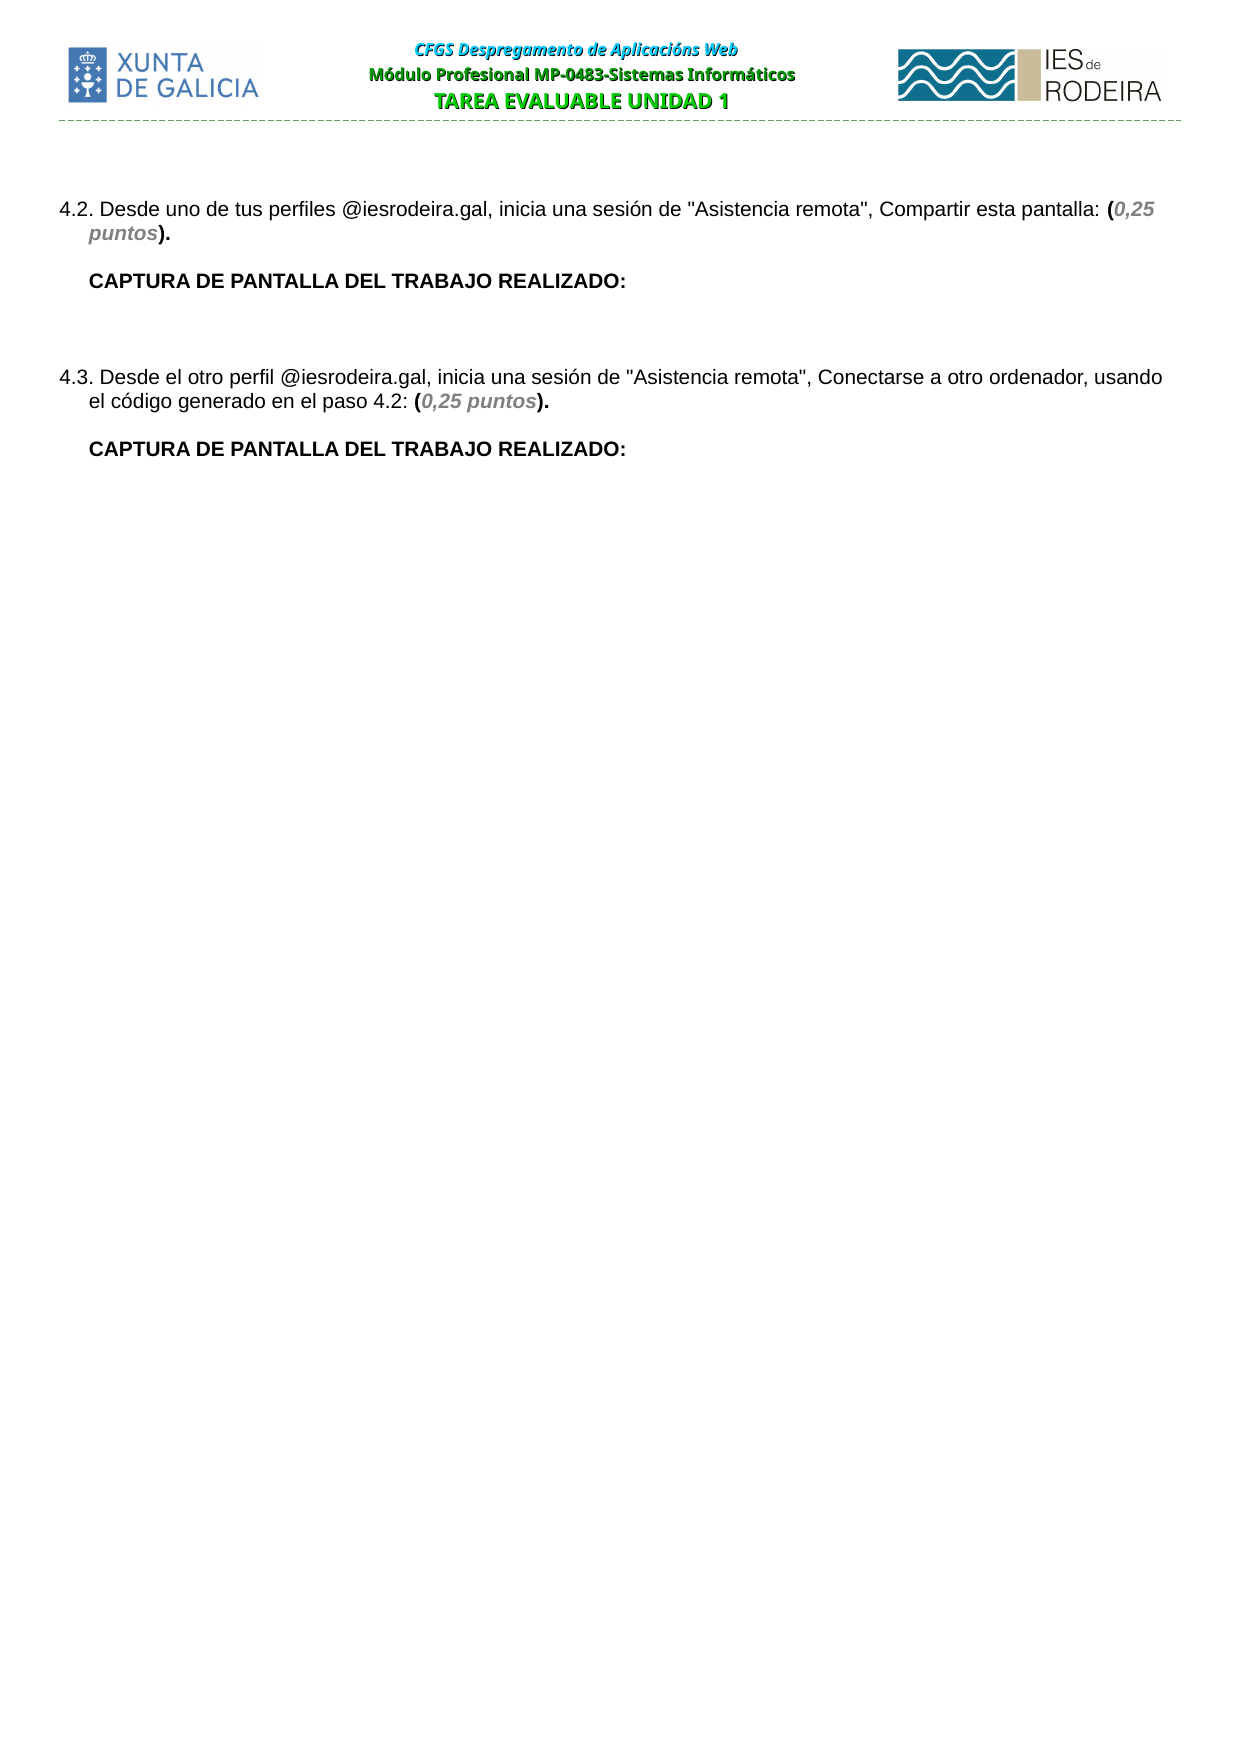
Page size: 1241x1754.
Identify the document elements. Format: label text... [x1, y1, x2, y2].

text 4.3. Desde el otro perfil @iesrodeira.gal, inicia una sesión de "Asistencia remota", Conectarse a otro ordenador, usando el código generado en el paso 4.2: (0,25 puntos). [59, 365, 1181, 413]
list CAPTURA DE PANTALLA DEL TRABAJO REALIZADO: [89, 437, 1181, 461]
list CAPTURA DE PANTALLA DEL TRABAJO REALIZADO: [89, 269, 1181, 293]
text 4.2. Desde uno de tus perfiles @iesrodeira.gal, inicia una sesión de "Asistencia remota", Compartir esta pantalla: (0,25 puntos). [59, 197, 1181, 245]
picture [897, 48, 1164, 102]
picture [64, 42, 267, 107]
